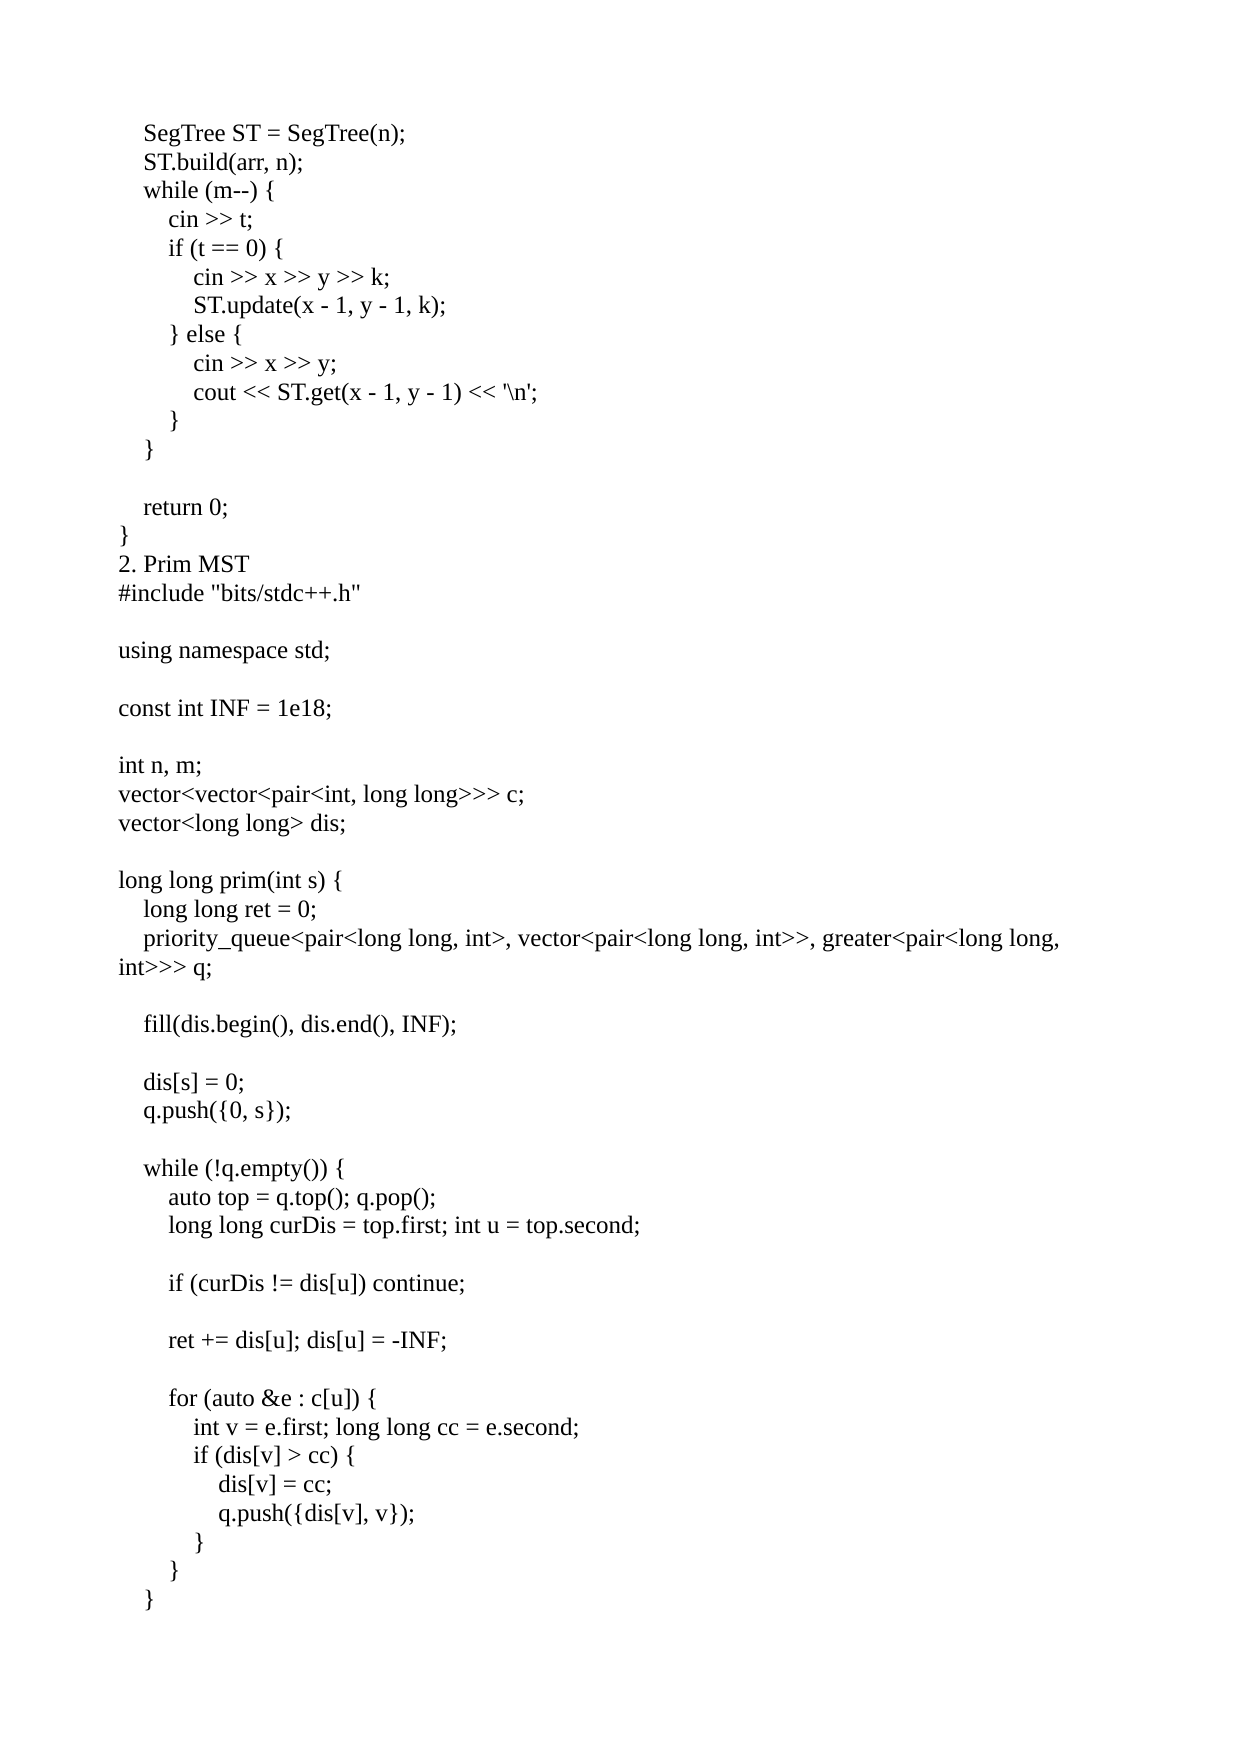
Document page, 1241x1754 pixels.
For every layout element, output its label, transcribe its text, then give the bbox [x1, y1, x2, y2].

text int v = e.first; long long cc = e.second; [118, 1412, 1122, 1441]
text long long ret = 0; [118, 894, 1122, 923]
text 2. Prim MST [118, 549, 1122, 578]
text if (curDis != dis[u]) continue; [118, 1268, 1122, 1297]
text return 0; [118, 492, 1122, 521]
text } [118, 1584, 1122, 1613]
text } [118, 406, 1122, 434]
text ST.build(arr, n); [118, 147, 1122, 176]
text int n, m; [118, 751, 1122, 779]
text SegTree ST = SegTree(n); [118, 118, 1122, 147]
text while (!q.empty()) { [118, 1153, 1122, 1182]
text vector<vector<pair<int, long long>>> c; [118, 779, 1122, 808]
text while (m--) { [118, 176, 1122, 204]
text cout << ST.get(x - 1, y - 1) << '\n'; [118, 377, 1122, 406]
text dis[v] = cc; [118, 1469, 1122, 1498]
text } [118, 1556, 1122, 1584]
text if (t == 0) { [118, 233, 1122, 262]
text vector<long long> dis; [118, 808, 1122, 837]
text for (auto &e : c[u]) { [118, 1383, 1122, 1412]
text } [118, 1527, 1122, 1556]
text } [118, 434, 1122, 463]
text auto top = q.top(); q.pop(); [118, 1182, 1122, 1211]
text } [118, 521, 1122, 549]
text cin >> t; [118, 204, 1122, 233]
text ST.update(x - 1, y - 1, k); [118, 291, 1122, 319]
text } else { [118, 319, 1122, 348]
text ret += dis[u]; dis[u] = -INF; [118, 1326, 1122, 1354]
text const int INF = 1e18; [118, 693, 1122, 722]
text cin >> x >> y; [118, 348, 1122, 377]
text fill(dis.begin(), dis.end(), INF); [118, 1009, 1122, 1038]
text priority_queue<pair<long long, int>, vector<pair<long long, int>>, greater<pair<long long, int>>> q; [118, 923, 1122, 981]
text long long curDis = top.first; int u = top.second; [118, 1211, 1122, 1239]
text long long prim(int s) { [118, 866, 1122, 894]
text #include "bits/stdc++.h" [118, 578, 1122, 607]
text using namespace std; [118, 636, 1122, 664]
text q.push({dis[v], v}); [118, 1498, 1122, 1527]
text cin >> x >> y >> k; [118, 262, 1122, 291]
text if (dis[v] > cc) { [118, 1441, 1122, 1469]
text q.push({0, s}); [118, 1096, 1122, 1124]
text dis[s] = 0; [118, 1067, 1122, 1096]
